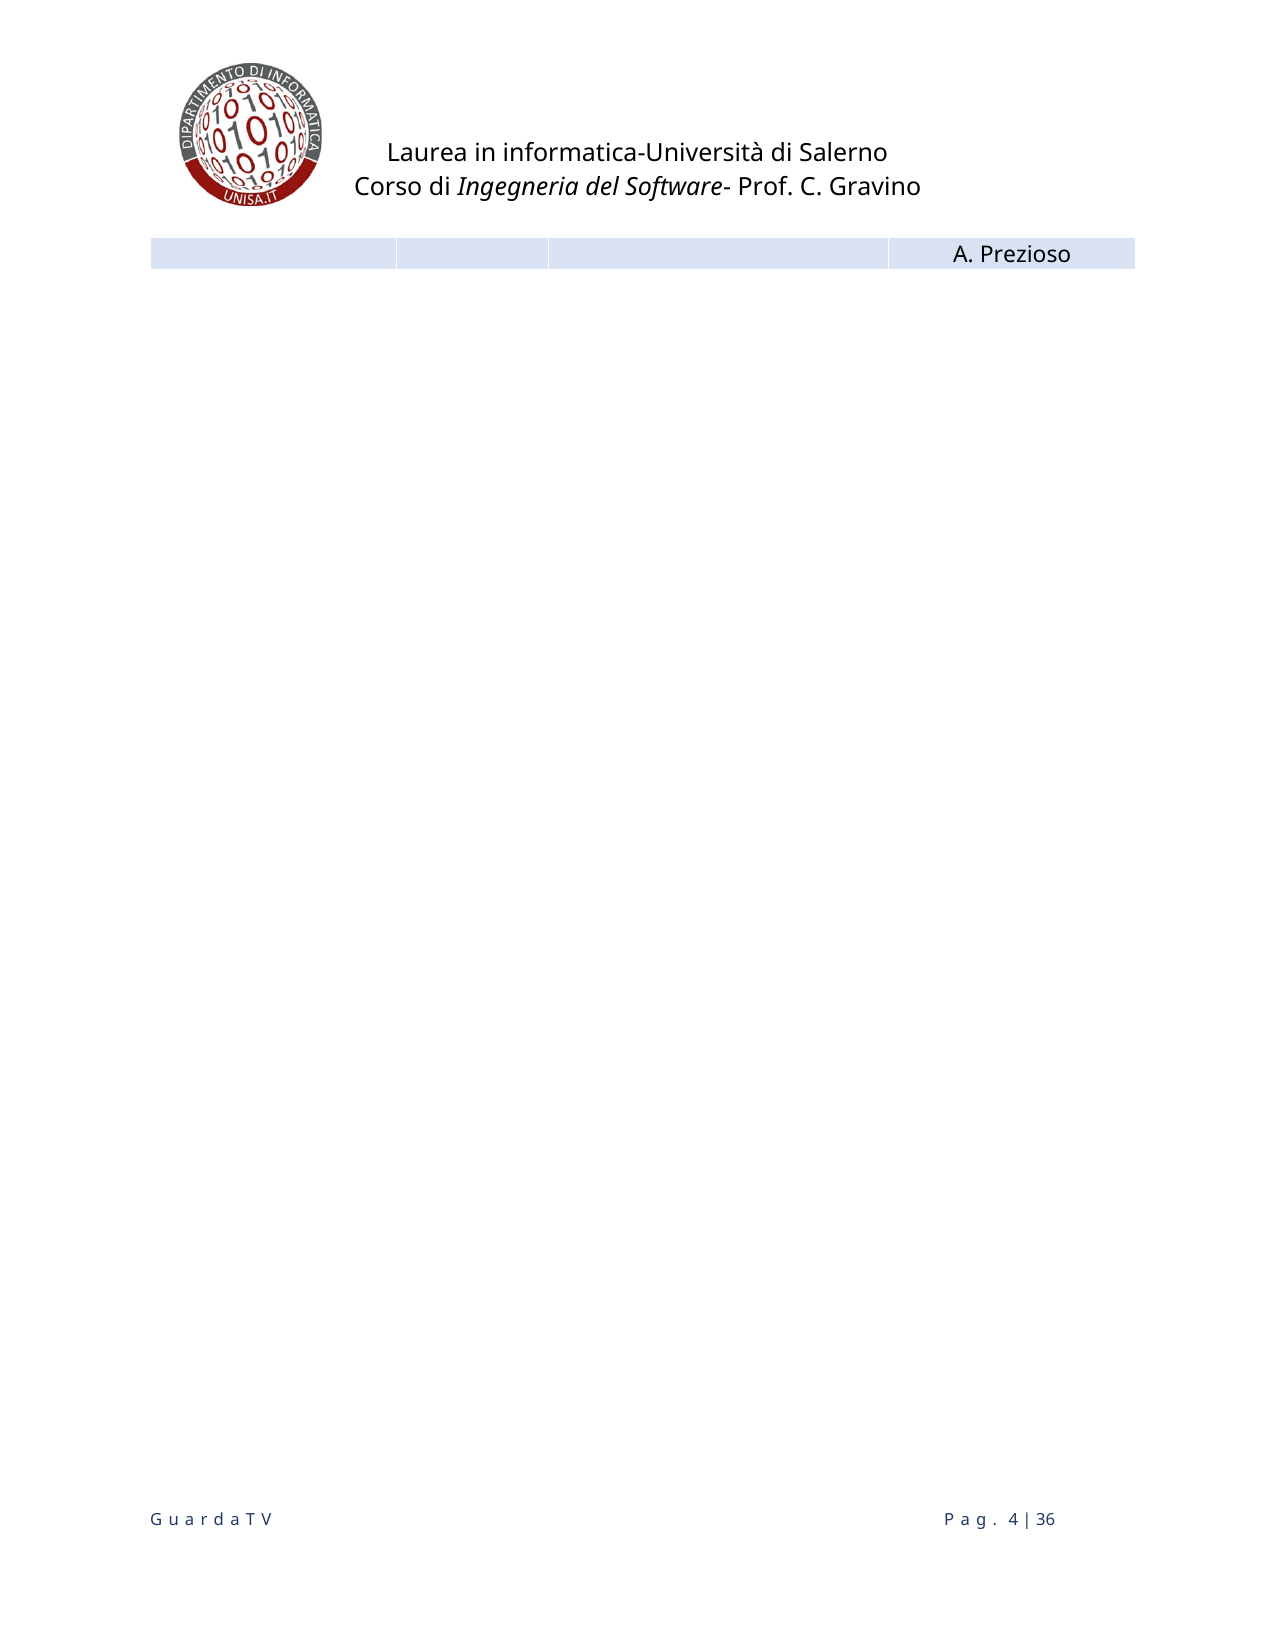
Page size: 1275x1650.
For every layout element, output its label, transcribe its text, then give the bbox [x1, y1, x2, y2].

table_cell [151, 238, 396, 269]
table_cell A. Prezioso [889, 238, 1135, 269]
table_cell [397, 238, 548, 269]
table_cell [549, 238, 888, 269]
